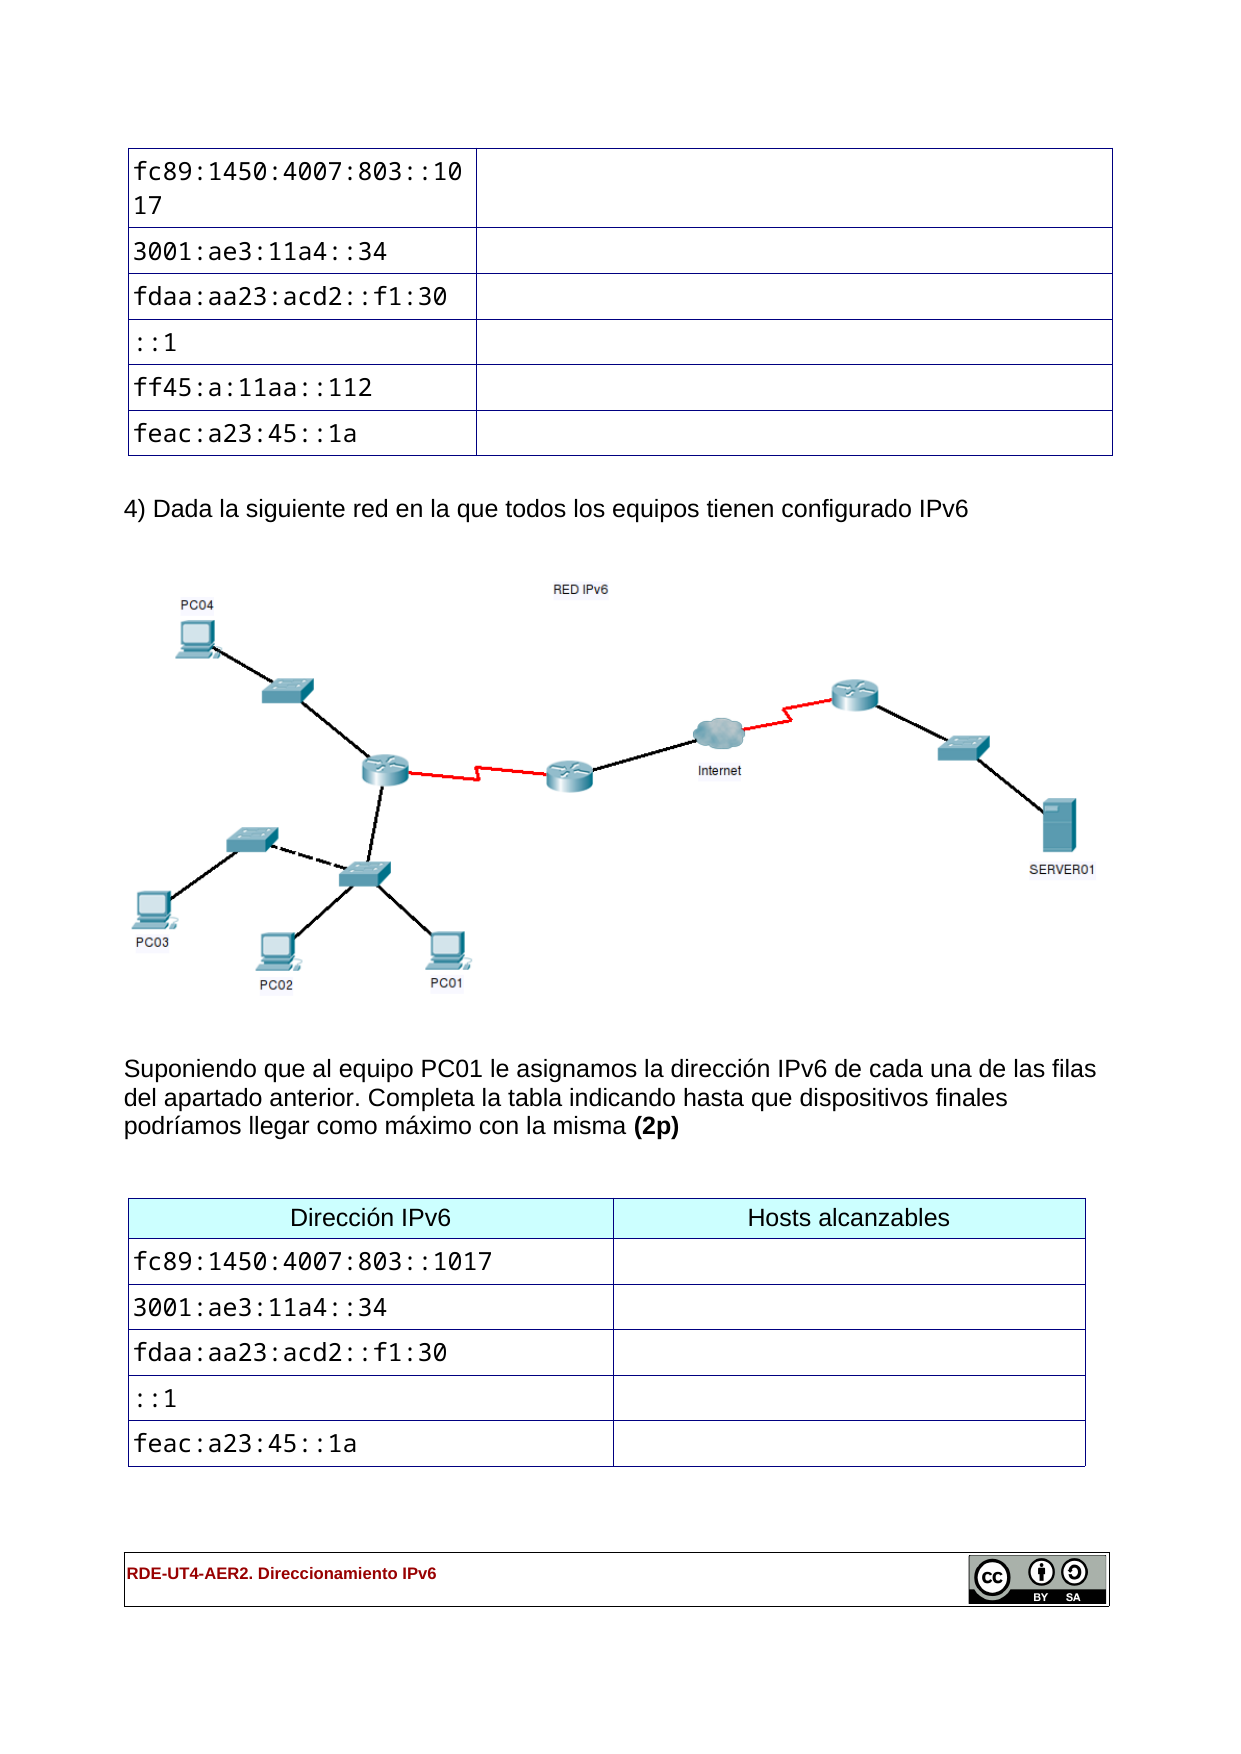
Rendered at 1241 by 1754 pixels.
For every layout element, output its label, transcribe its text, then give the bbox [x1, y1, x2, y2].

table_cell feac:a23:45::1a [129, 1421, 613, 1466]
table_cell ff45:a:11aa::112 [129, 365, 476, 410]
picture [115, 543, 1120, 1025]
table_cell [477, 274, 1112, 318]
table_cell fc89:1450:4007:803::1017 [129, 1239, 613, 1283]
text Suponiendo que al equipo PC01 le asignamos la dirección IPv6 de cada una de las filas del apartado anterior. Completa la tabla indicando hasta que dispositivos finales podríamos llegar como máximo con la misma (2p) [123, 1054, 1109, 1140]
table_cell [477, 149, 1112, 227]
table_cell [614, 1421, 1085, 1466]
table_cell fdaa:aa23:acd2::f1:30 [129, 1330, 613, 1375]
table_cell fdaa:aa23:acd2::f1:30 [129, 274, 476, 318]
table_cell [477, 411, 1112, 455]
text 4) Dada la siguiente red en la que todos los equipos tienen configurado IPv6 [123, 494, 1109, 523]
table_header Hosts alcanzables [614, 1199, 1085, 1238]
table_cell [477, 365, 1112, 410]
table_cell [614, 1330, 1085, 1375]
table_cell [614, 1285, 1085, 1329]
table_cell 3001:ae3:11a4::34 [129, 1285, 613, 1329]
table_cell [477, 228, 1112, 273]
table_cell ::1 [129, 1376, 613, 1420]
table_cell fc89:1450:4007:803::1017 [129, 149, 476, 227]
table_header Dirección IPv6 [129, 1199, 613, 1238]
table_cell feac:a23:45::1a [129, 411, 476, 455]
table_cell [477, 320, 1112, 364]
table_cell ::1 [129, 320, 476, 364]
table_cell 3001:ae3:11a4::34 [129, 228, 476, 273]
table_cell [614, 1376, 1085, 1420]
picture [968, 1555, 1107, 1604]
table_cell [614, 1239, 1085, 1283]
